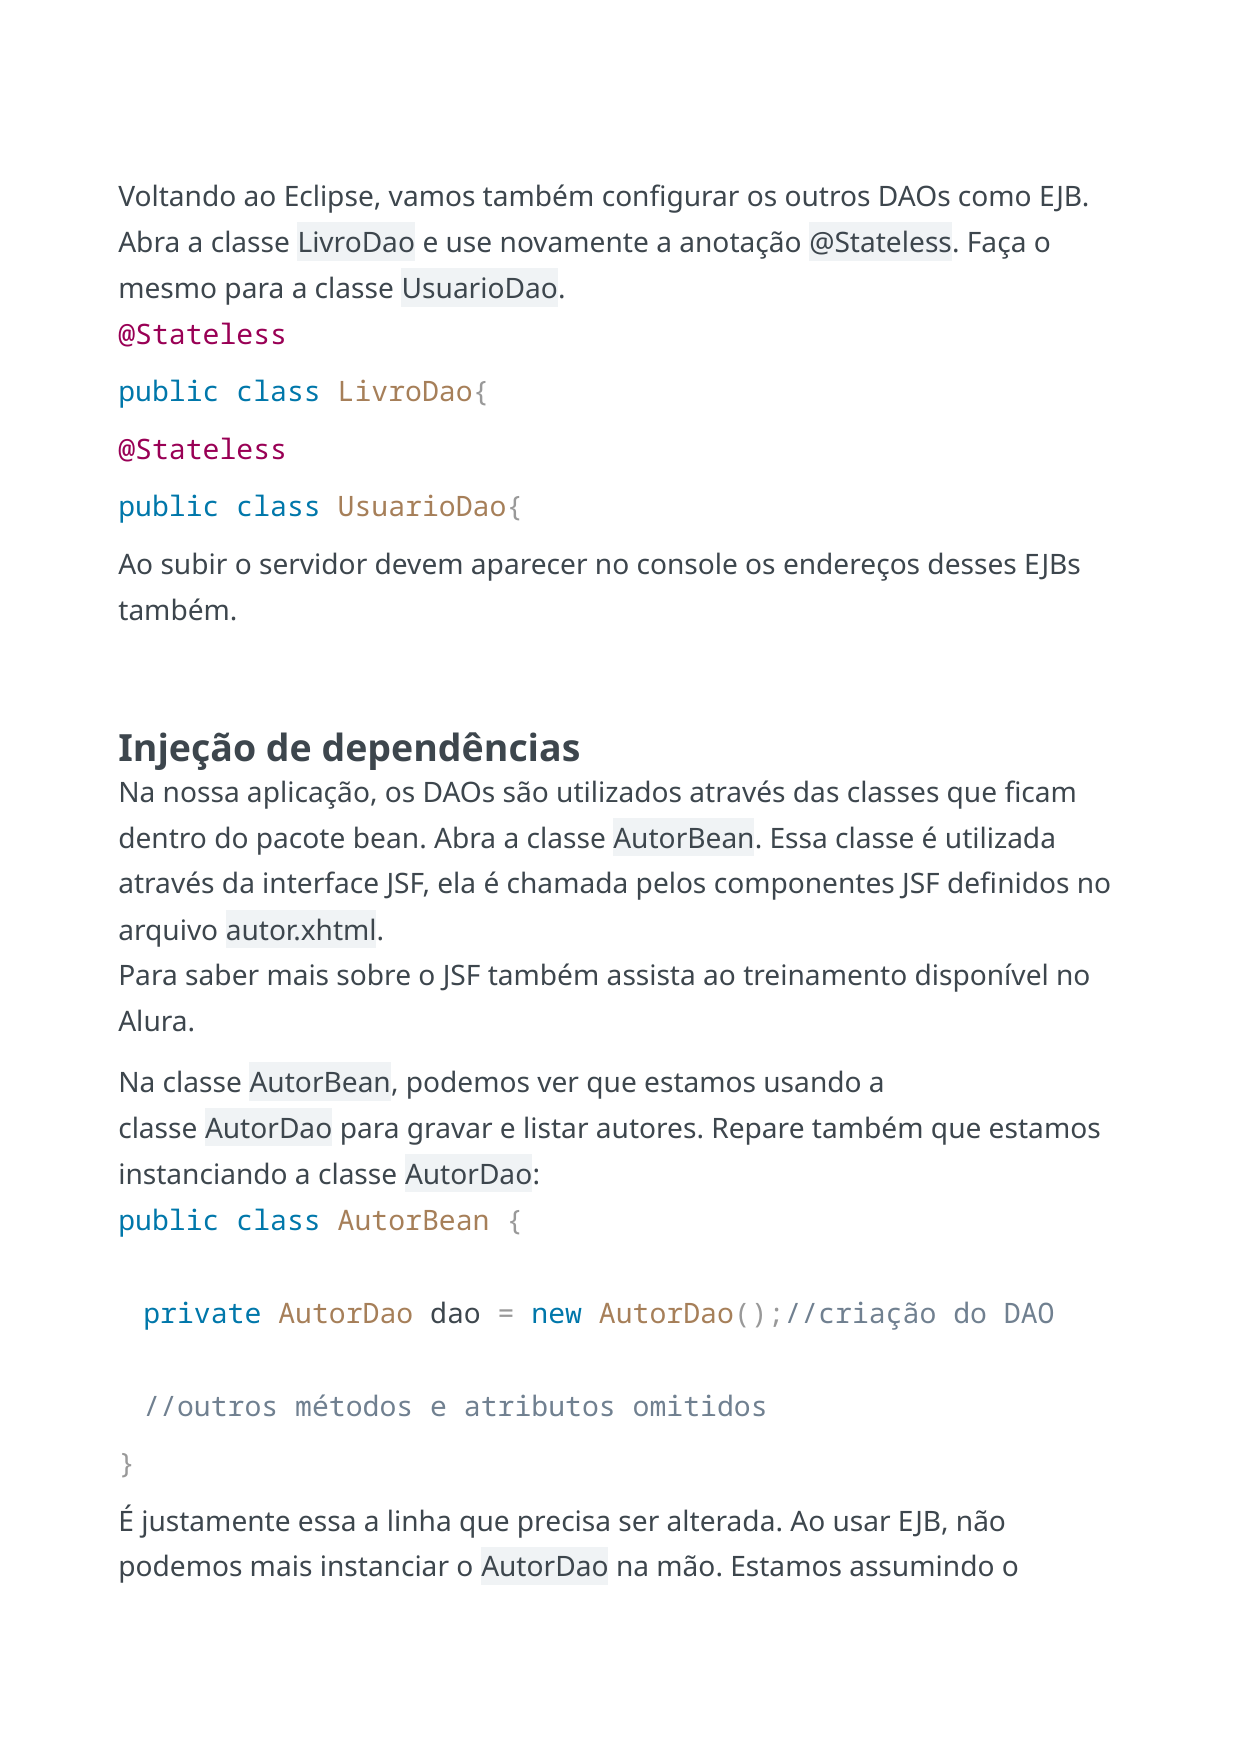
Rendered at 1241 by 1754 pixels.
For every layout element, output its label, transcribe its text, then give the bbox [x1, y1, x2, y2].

text public class LivroDao{ [118, 372, 1122, 410]
text } [118, 1443, 1122, 1482]
text @Stateless [118, 429, 1122, 467]
text Na nossa aplicação, os DAOs são utilizados através das classes que ficam dentro do pacote bean. Abra a classe AutorBean. Essa classe é utilizada através da interface JSF, ela é chamada pelos componentes JSF definidos no arquivo autor.xhtml. [118, 772, 1122, 948]
text @Stateless [118, 314, 1122, 352]
text Ao subir o servidor devem aparecer no console os endereços desses EJBs também. [118, 544, 1122, 628]
subtitle Injeção de dependências [118, 721, 1122, 772]
text Voltando ao Eclipse, vamos também configurar os outros DAOs como EJB. Abra a classe LivroDao e use novamente a anotação @Stateless. Faça o mesmo para a classe UsuarioDao. [118, 176, 1122, 307]
text Na classe AutorBean, podemos ver que estamos usando a classe AutorDao para gravar e listar autores. Repare também que estamos instanciando a classe AutorDao: [118, 1062, 1122, 1192]
text public class UsuarioDao{ [118, 487, 1122, 525]
text public class AutorBean { [118, 1200, 1122, 1238]
text private AutorDao dao = new AutorDao();//criação do DAO [118, 1293, 1122, 1331]
text //outros métodos e atributos omitidos [118, 1386, 1122, 1424]
text É justamente essa a linha que precisa ser alterada. Ao usar EJB, não podemos mais instanciar o AutorDao na mão. Estamos assumindo o [118, 1501, 1122, 1585]
text Para saber mais sobre o JSF também assista ao treinamento disponível no Alura. [118, 956, 1122, 1040]
